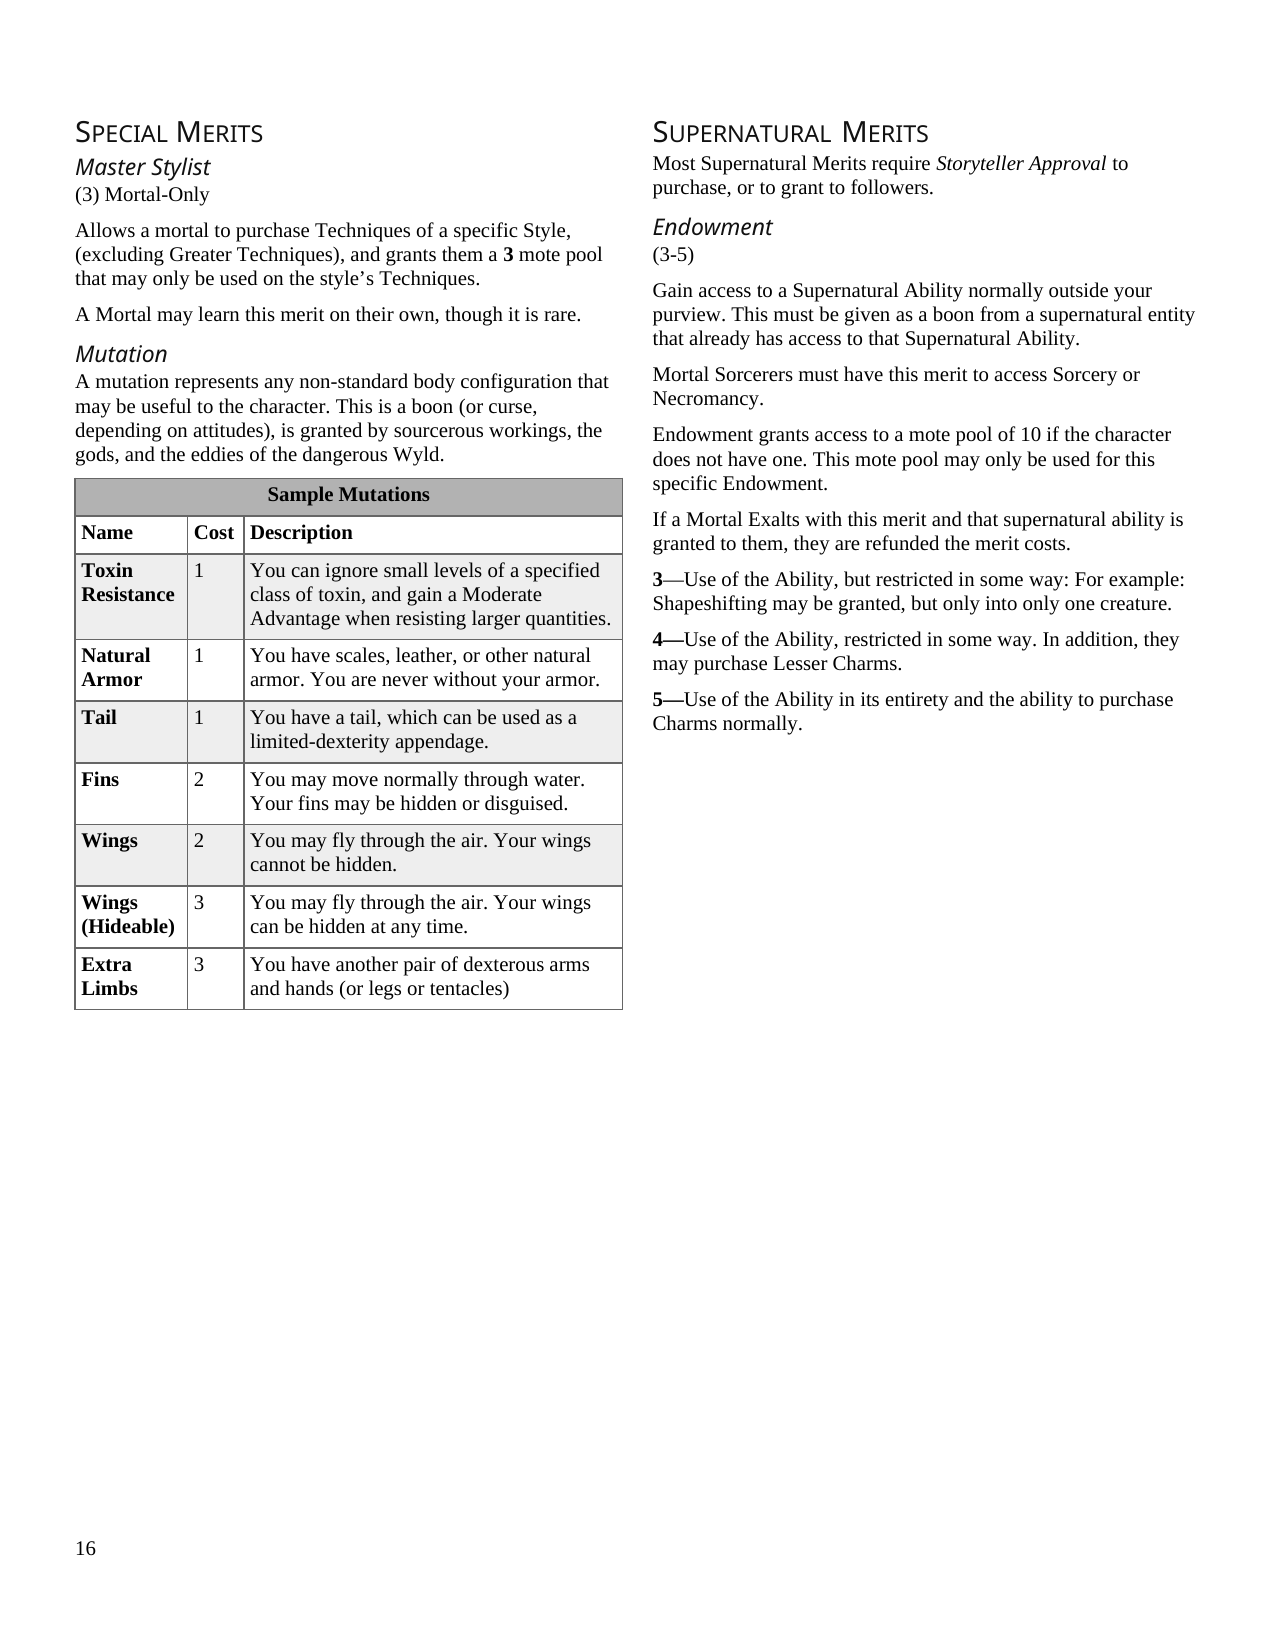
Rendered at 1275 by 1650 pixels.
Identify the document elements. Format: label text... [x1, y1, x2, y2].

table_cell Wings [76, 825, 187, 885]
subtitle Master Stylist [75, 151, 622, 182]
table_cell 1 [188, 555, 243, 639]
subtitle Mutation [75, 338, 622, 369]
table_cell Description [245, 517, 622, 553]
text 3—Use of the Ability, but restricted in some way: For example: Shapeshifting may be granted, but only into only one creature. [652, 567, 1200, 615]
text If a Mortal Exalts with this merit and that supernatural ability is granted to them, they are refunded the merit costs. [652, 507, 1200, 555]
table_cell Natural Armor [76, 640, 187, 700]
table_cell 2 [188, 825, 243, 885]
table_cell 3 [188, 949, 243, 1009]
table_cell Fins [76, 764, 187, 824]
table_cell You may move normally through water. Your fins may be hidden or disguised. [245, 764, 622, 824]
table_cell You have a tail, which can be used as a limited-dexterity appendage. [245, 702, 622, 762]
table_cell 1 [188, 640, 243, 700]
text (3) Mortal-Only [75, 182, 622, 206]
table_cell Tail [76, 702, 187, 762]
text Allows a mortal to purchase Techniques of a specific Style, (excluding Greater Techniques), and grants them a 3 mote pool that may only be used on the style’s Techniques. [75, 218, 622, 290]
text Mortal Sorcerers must have this merit to access Sorcery or Necromancy. [652, 362, 1200, 410]
text Endowment grants access to a mote pool of 10 if the character does not have one. This mote pool may only be used for this specific Endowment. [652, 422, 1200, 494]
text (3-5) [652, 242, 1200, 266]
text 4—Use of the Ability, restricted in some way. In addition, they may purchase Lesser Charms. [652, 627, 1200, 675]
table_cell You may fly through the air. Your wings can be hidden at any time. [245, 887, 622, 947]
table_cell 2 [188, 764, 243, 824]
text A mutation represents any non-standard body configuration that may be useful to the character. This is a boon (or curse, depending on attitudes), is granted by sourcerous workings, the gods, and the eddies of the dangerous Wyld. [75, 369, 622, 466]
table_cell You have another pair of dexterous arms and hands (or legs or tentacles) [245, 949, 622, 1009]
text Most Supernatural Merits require Storyteller Approval to purchase, or to grant to followers. [652, 151, 1200, 199]
text A Mortal may learn this merit on their own, though it is rare. [75, 302, 622, 326]
table_cell Extra Limbs [76, 949, 187, 1009]
table_cell 1 [188, 702, 243, 762]
table_cell Name [76, 517, 187, 553]
text 5—Use of the Ability in its entirety and the ability to purchase Charms normally. [652, 687, 1200, 735]
table_cell You can ignore small levels of a specified class of toxin, and gain a Moderate Advantage when resisting larger quantities. [245, 555, 622, 639]
subtitle Endowment [652, 211, 1200, 242]
text Gain access to a Supernatural Ability normally outside your purview. This must be given as a boon from a supernatural entity that already has access to that Supernatural Ability. [652, 278, 1200, 350]
subtitle Special Merits [75, 111, 622, 151]
table_header Sample Mutations [76, 479, 622, 515]
table_cell Cost [188, 517, 243, 553]
table_cell Wings (Hideable) [76, 887, 187, 947]
table_cell You have scales, leather, or other natural armor. You are never without your armor. [245, 640, 622, 700]
table_cell 3 [188, 887, 243, 947]
table_cell Toxin Resistance [76, 555, 187, 639]
subtitle Supernatural Merits [652, 111, 1200, 151]
table_cell You may fly through the air. Your wings cannot be hidden. [245, 825, 622, 885]
